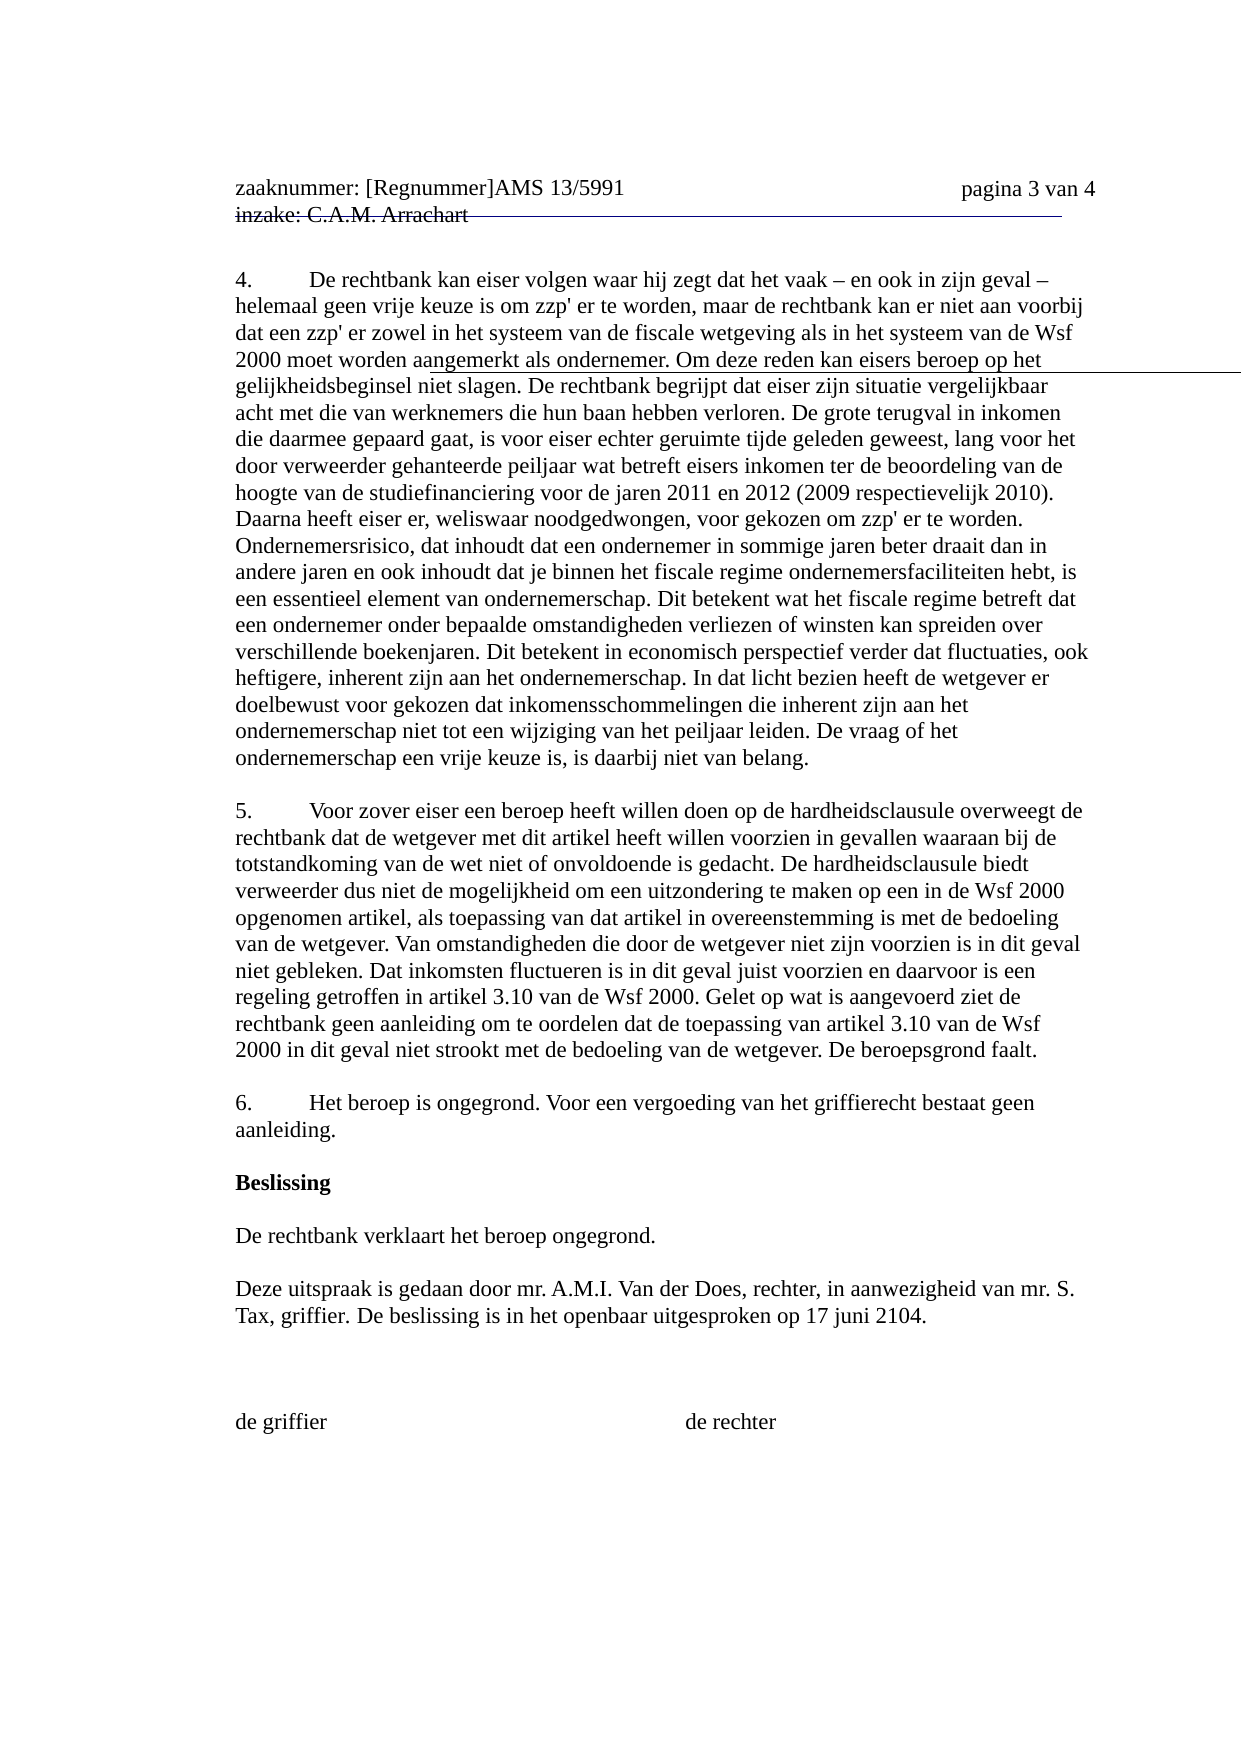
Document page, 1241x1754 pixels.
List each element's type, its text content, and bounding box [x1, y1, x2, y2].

text 5. Voor zover eiser een beroep heeft willen doen op de hardheidsclausule overweegt de rechtbank dat de wetgever met dit artikel heeft willen voorzien in gevallen waaraan bij de totstandkoming van de wet niet of onvoldoende is gedacht. De hardheidsclausule biedt verweerder dus niet de mogelijkheid om een uitzondering te maken op een in de Wsf 2000 opgenomen artikel, als toepassing van dat artikel in overeenstemming is met de bedoeling van de wetgever. Van omstandigheden die door de wetgever niet zijn voorzien is in dit geval niet gebleken. Dat inkomsten fluctueren is in dit geval juist voorzien en daarvoor is een regeling getroffen in artikel 3.10 van de Wsf 2000. Gelet op wat is aangevoerd ziet de rechtbank geen aanleiding om te oordelen dat de toepassing van artikel 3.10 van de Wsf 2000 in dit geval niet strookt met de bedoeling van de wetgever. De beroepsgrond faalt. 6. Het beroep is ongegrond. Voor een vergoeding van het griffierecht bestaat geen aanleiding. Beslissing [235, 771, 1092, 1196]
text De rechtbank verklaart het beroep ongegrond. [235, 1222, 1092, 1249]
text de griffier de rechter [235, 1408, 1092, 1434]
text 4. De rechtbank kan eiser volgen waar hij zegt dat het vaak – en ook in zijn geval – helemaal geen vrije keuze is om zzp' er te worden, maar de rechtbank kan er niet aan voorbij dat een zzp' er zowel in het systeem van de fiscale wetgeving als in het systeem van de Wsf 2000 moet worden aangemerkt als ondernemer. Om deze reden kan eisers beroep op het gelijkheidsbeginsel niet slagen. De rechtbank begrijpt dat eiser zijn situatie vergelijkbaar acht met die van werknemers die hun baan hebben verloren. De grote terugval in inkomen die daarmee gepaard gaat, is voor eiser echter geruimte tijde geleden geweest, lang voor het door verweerder gehanteerde peiljaar wat betreft eisers inkomen ter de beoordeling van de hoogte van de studiefinanciering voor de jaren 2011 en 2012 (2009 respectievelijk 2010). Daarna heeft eiser er, weliswaar noodgedwongen, voor gekozen om zzp' er te worden. Ondernemersrisico, dat inhoudt dat een ondernemer in sommige jaren beter draait dan in andere jaren en ook inhoudt dat je binnen het fiscale regime ondernemersfaciliteiten hebt, is een essentieel element van ondernemerschap. Dit betekent wat het fiscale regime betreft dat een ondernemer onder bepaalde omstandigheden verliezen of winsten kan spreiden over verschillende boekenjaren. Dit betekent in economisch perspectief verder dat fluctuaties, ook heftigere, inherent zijn aan het ondernemerschap. In dat licht bezien heeft de wetgever er doelbewust voor gekozen dat inkomensschommelingen die inherent zijn aan het ondernemerschap niet tot een wijziging van het peiljaar leiden. De vraag of het ondernemerschap een vrije keuze is, is daarbij niet van belang. [235, 266, 1092, 771]
text Deze uitspraak is gedaan door mr. A.M.I. Van der Does, rechter, in aanwezigheid van mr. S. Tax, griffier. De beslissing is in het openbaar uitgesproken op 17 juni 2104. [235, 1275, 1092, 1328]
